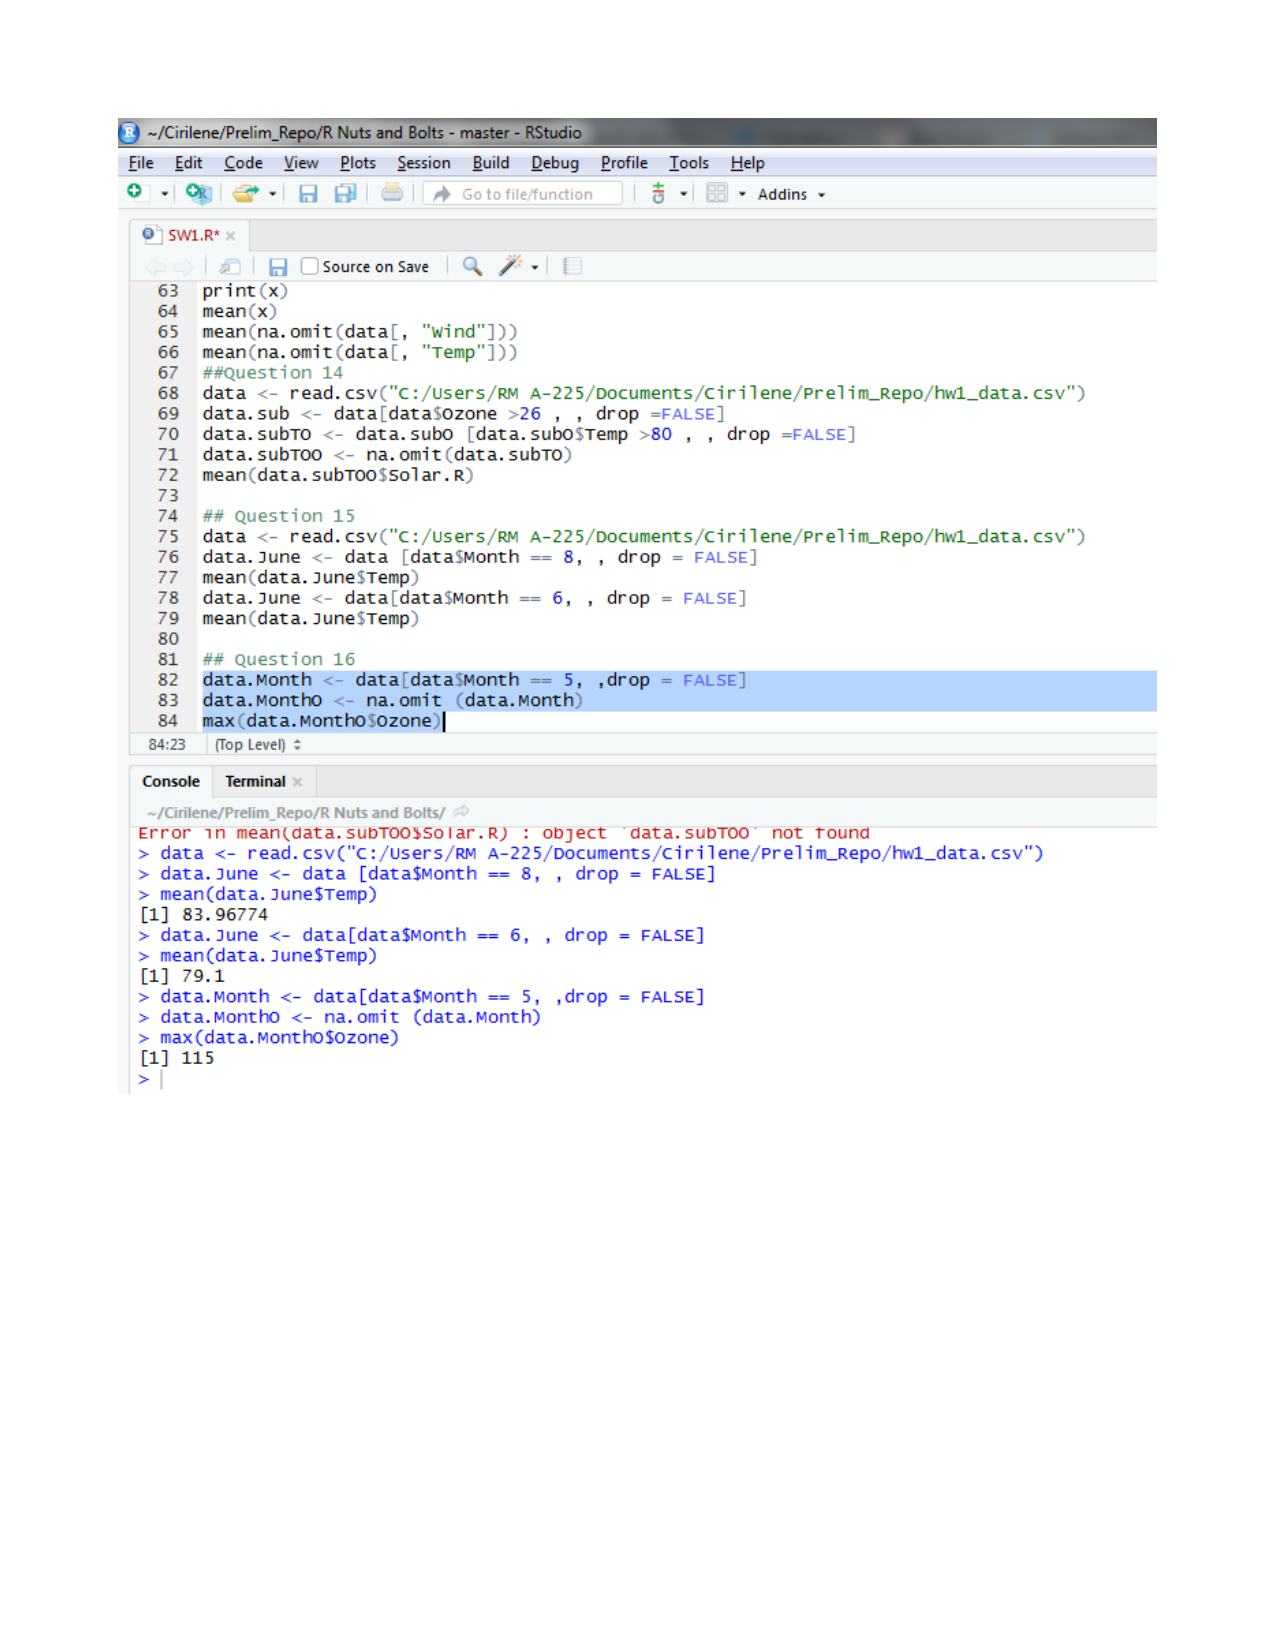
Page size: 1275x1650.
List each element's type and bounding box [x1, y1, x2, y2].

picture [118, 118, 1157, 1094]
